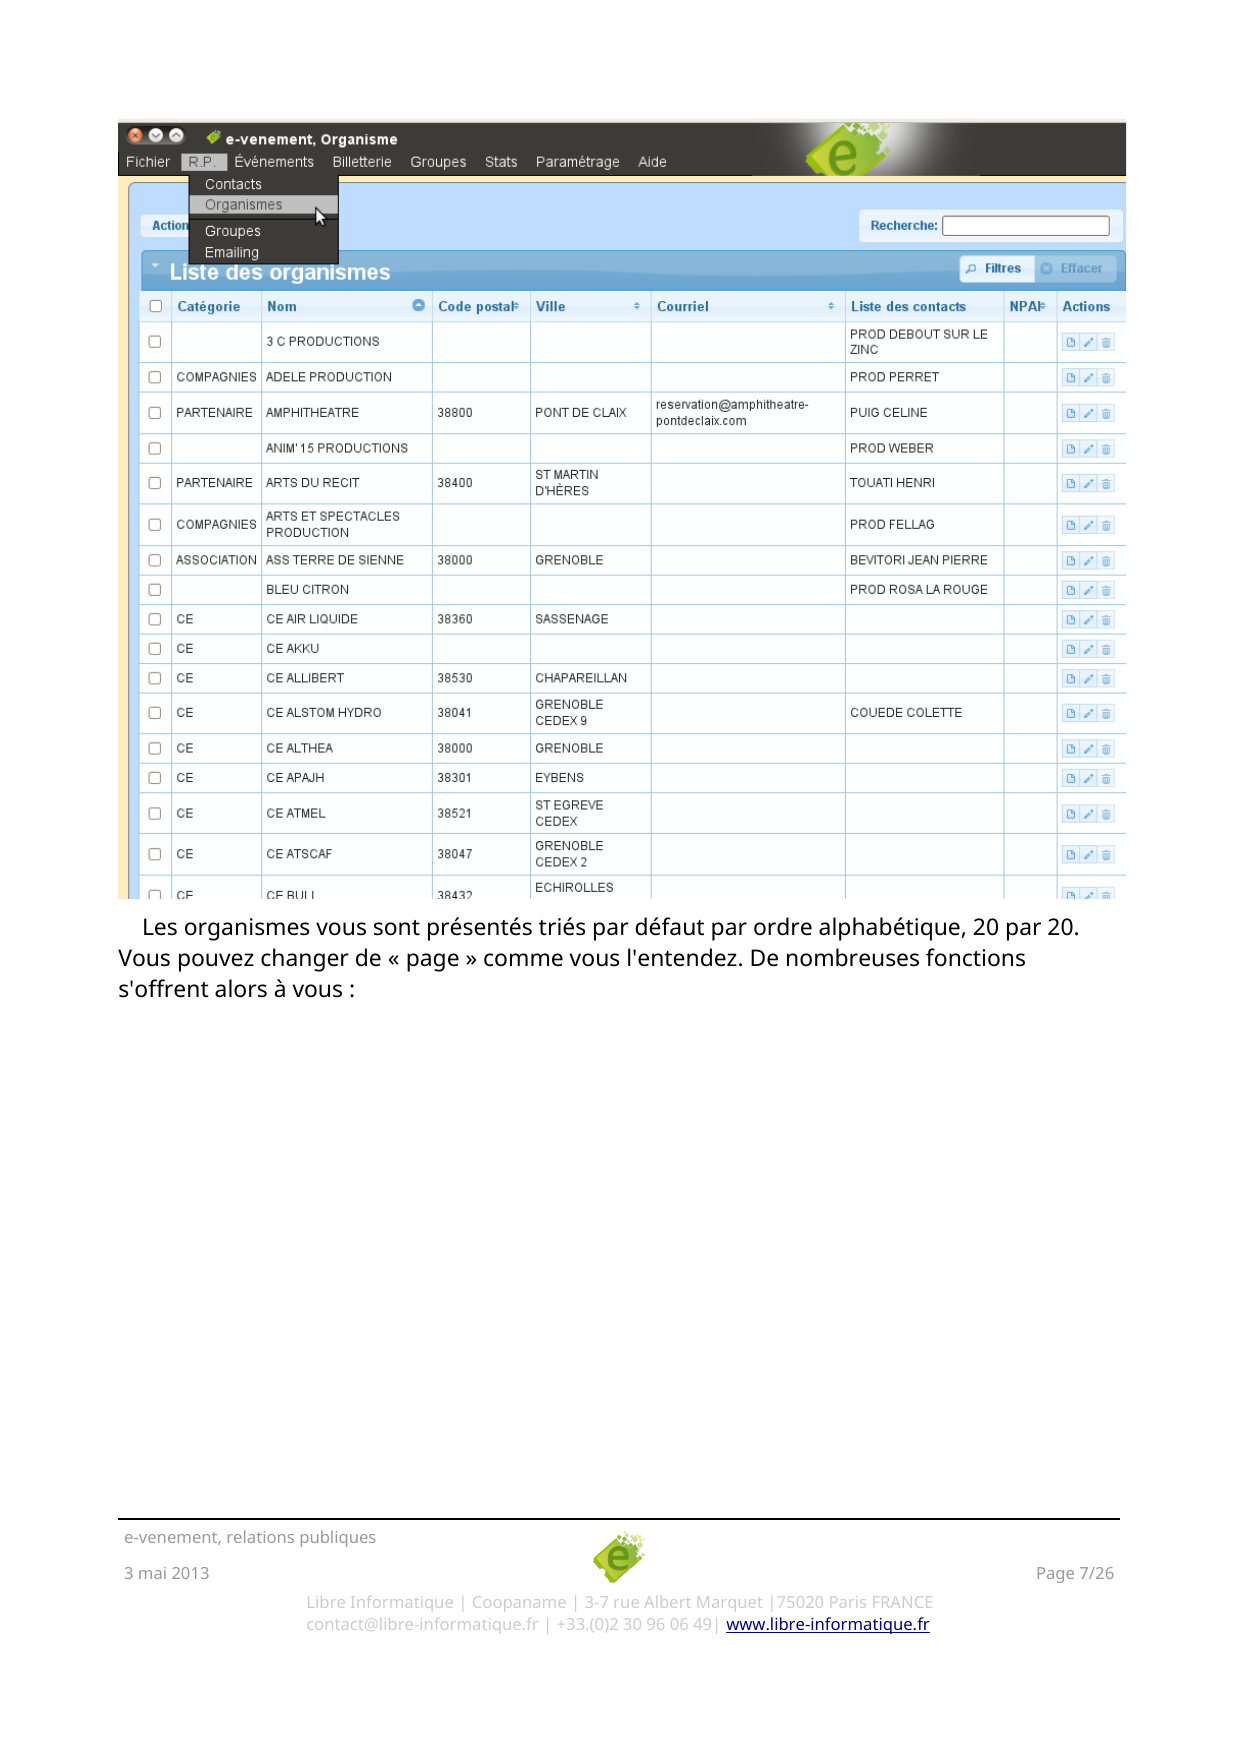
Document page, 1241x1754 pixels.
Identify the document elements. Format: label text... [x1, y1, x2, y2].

picture [118, 118, 1127, 899]
picture [590, 1531, 650, 1585]
text Les organismes vous sont présentés triés par défaut par ordre alphabétique, 20 par 20. Vous pouvez changer de « page » comme vous l'entendez. De nombreuses fonctions s'offrent alors à vous : [118, 911, 1122, 1004]
